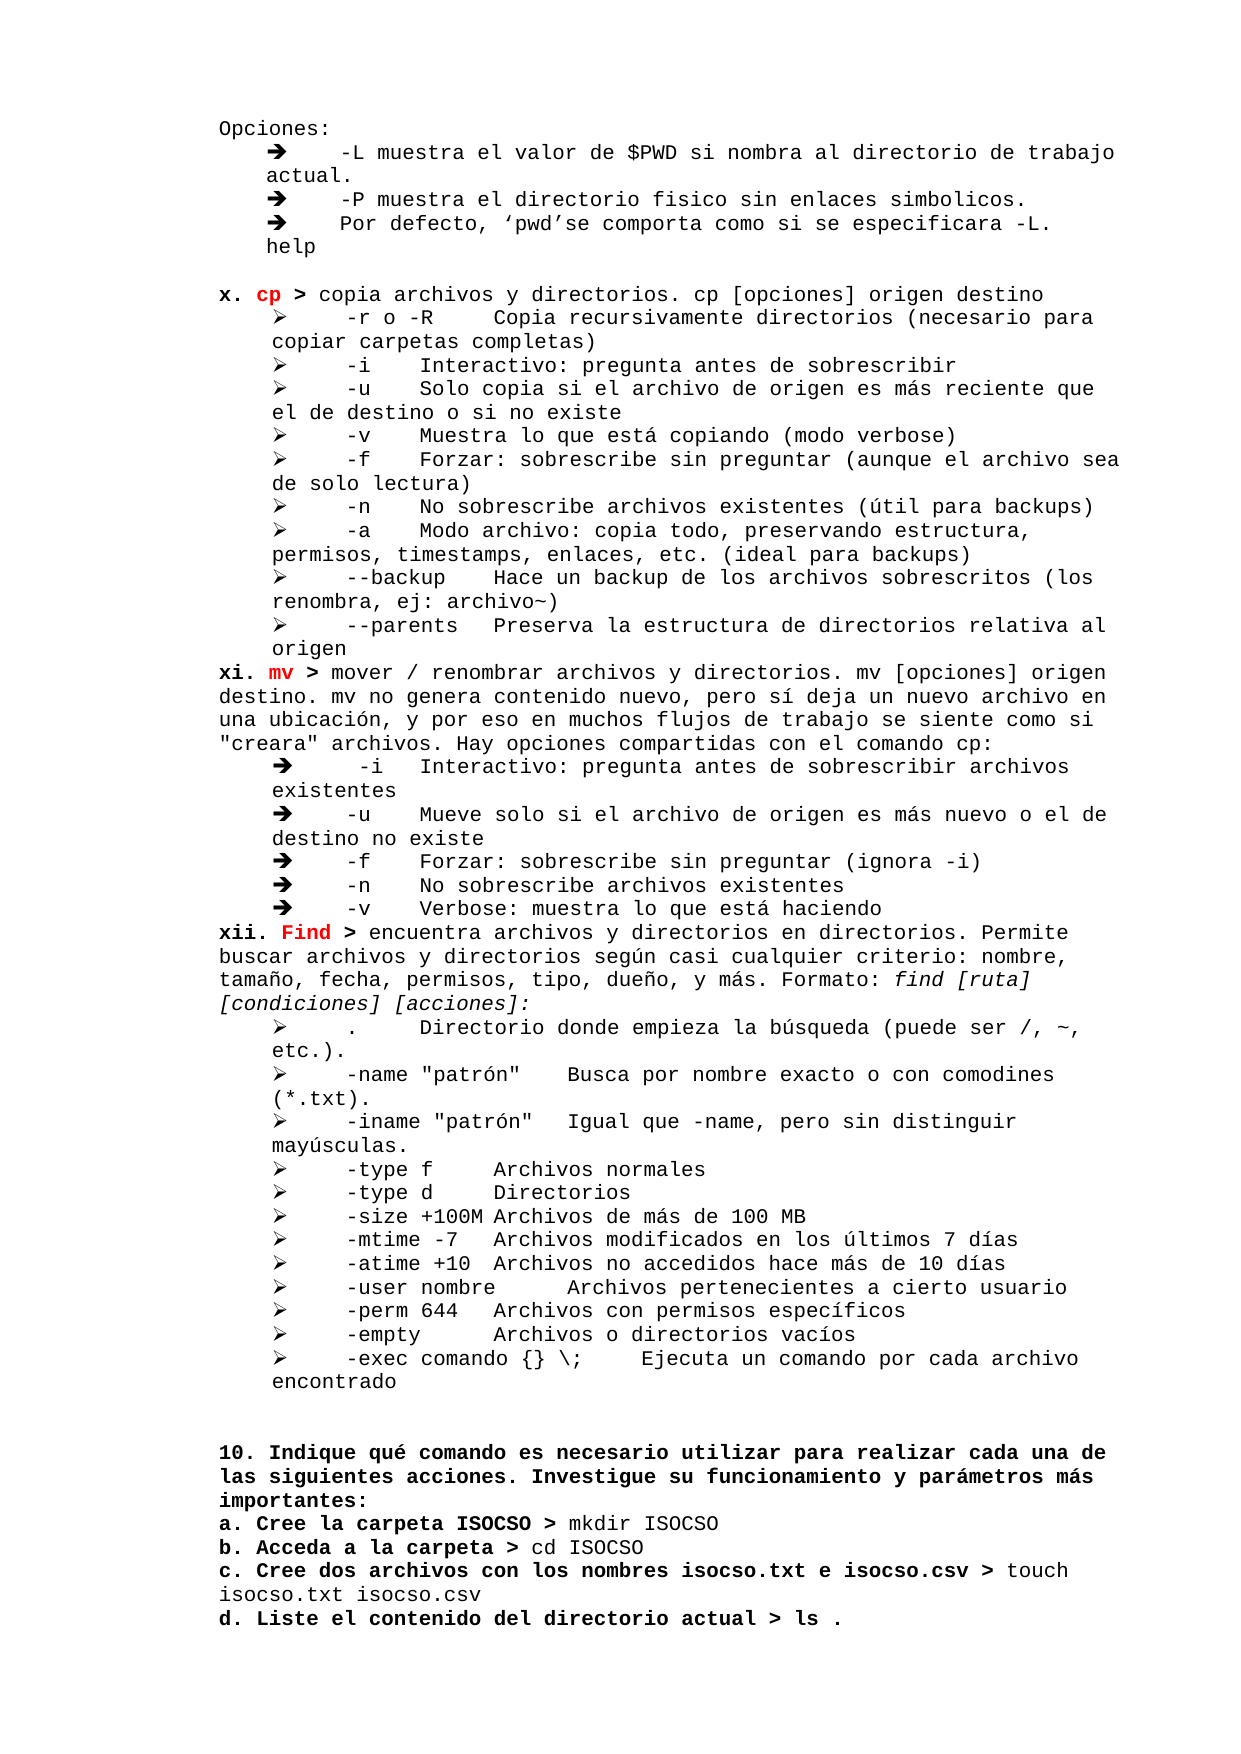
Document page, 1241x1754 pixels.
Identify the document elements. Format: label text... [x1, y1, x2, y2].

list -atime +10 Archivos no accedidos hace más de 10 días [272, 1253, 1122, 1277]
list -type f Archivos normales [272, 1158, 1122, 1182]
list -L muestra el valor de $PWD si nombra al directorio de trabajo actual. [266, 142, 1122, 189]
text help [266, 236, 1122, 260]
text 10. Indique qué comando es necesario utilizar para realizar cada una de las siguientes acciones. Investigue su funcionamiento y parámetros más importantes: [218, 1442, 1122, 1513]
list -name "patrón" Busca por nombre exacto o con comodines (*.txt). [272, 1064, 1122, 1111]
text c. Cree dos archivos con los nombres isocso.txt e isocso.csv > touch isocso.txt isocso.csv [218, 1561, 1122, 1608]
list Por defecto, ‘pwd’se comporta como si se especificara -L. [266, 213, 1122, 236]
list -P muestra el directorio fisico sin enlaces simbolicos. [266, 189, 1122, 213]
list -n No sobrescribe archivos existentes [272, 875, 1122, 898]
text x. cp > copia archivos y directorios. cp [opciones] origen destino [218, 284, 1122, 307]
list --backup Hace un backup de los archivos sobrescritos (los renombra, ej: archivo~) [272, 567, 1122, 615]
list -type d Directorios [272, 1182, 1122, 1206]
text b. Acceda a la carpeta > cd ISOCSO [218, 1537, 1122, 1561]
list -v Verbose: muestra lo que está haciendo [272, 898, 1122, 922]
list -f Forzar: sobrescribe sin preguntar (ignora -i) [272, 851, 1122, 875]
list -exec comando {} \; Ejecuta un comando por cada archivo encontrado [272, 1348, 1122, 1395]
list -size +100M Archivos de más de 100 MB [272, 1206, 1122, 1229]
list -perm 644 Archivos con permisos específicos [272, 1300, 1122, 1324]
list -user nombre Archivos pertenecientes a cierto usuario [272, 1277, 1122, 1300]
list -a Modo archivo: copia todo, preservando estructura, permisos, timestamps, enlaces, etc. (ideal para backups) [272, 520, 1122, 567]
text xi. mv > mover / renombrar archivos y directorios. mv [opciones] origen destino. mv no genera contenido nuevo, pero sí deja un nuevo archivo en una ubicación, y por eso en muchos flujos de trabajo se siente como si "creara" archivos. Hay opciones compartidas con el comando cp: [218, 662, 1122, 757]
list -n No sobrescribe archivos existentes (útil para backups) [272, 496, 1122, 520]
list -iname "patrón" Igual que -name, pero sin distinguir mayúsculas. [272, 1111, 1122, 1158]
text Opciones: [218, 118, 1122, 142]
list -i Interactivo: pregunta antes de sobrescribir archivos existentes [272, 757, 1122, 804]
list . Directorio donde empieza la búsqueda (puede ser /, ~, etc.). [272, 1017, 1122, 1064]
list -u Solo copia si el archivo de origen es más reciente que el de destino o si no existe [272, 378, 1122, 426]
list -v Muestra lo que está copiando (modo verbose) [272, 426, 1122, 449]
list -u Mueve solo si el archivo de origen es más nuevo o el de destino no existe [272, 804, 1122, 851]
text d. Liste el contenido del directorio actual > ls . [218, 1608, 1122, 1631]
text xii. Find > encuentra archivos y directorios en directorios. Permite buscar archivos y directorios según casi cualquier criterio: nombre, tamaño, fecha, permisos, tipo, dueño, y más. Formato: find [ruta] [condiciones] [acciones]: [218, 922, 1122, 1017]
text a. Cree la carpeta ISOCSO > mkdir ISOCSO [218, 1513, 1122, 1537]
list --parents Preserva la estructura de directorios relativa al origen [272, 615, 1122, 662]
list -r o -R Copia recursivamente directorios (necesario para copiar carpetas completas) [272, 307, 1122, 354]
list -empty Archivos o directorios vacíos [272, 1324, 1122, 1348]
list -i Interactivo: pregunta antes de sobrescribir [272, 354, 1122, 378]
list -f Forzar: sobrescribe sin preguntar (aunque el archivo sea de solo lectura) [272, 449, 1122, 496]
list -mtime -7 Archivos modificados en los últimos 7 días [272, 1229, 1122, 1253]
